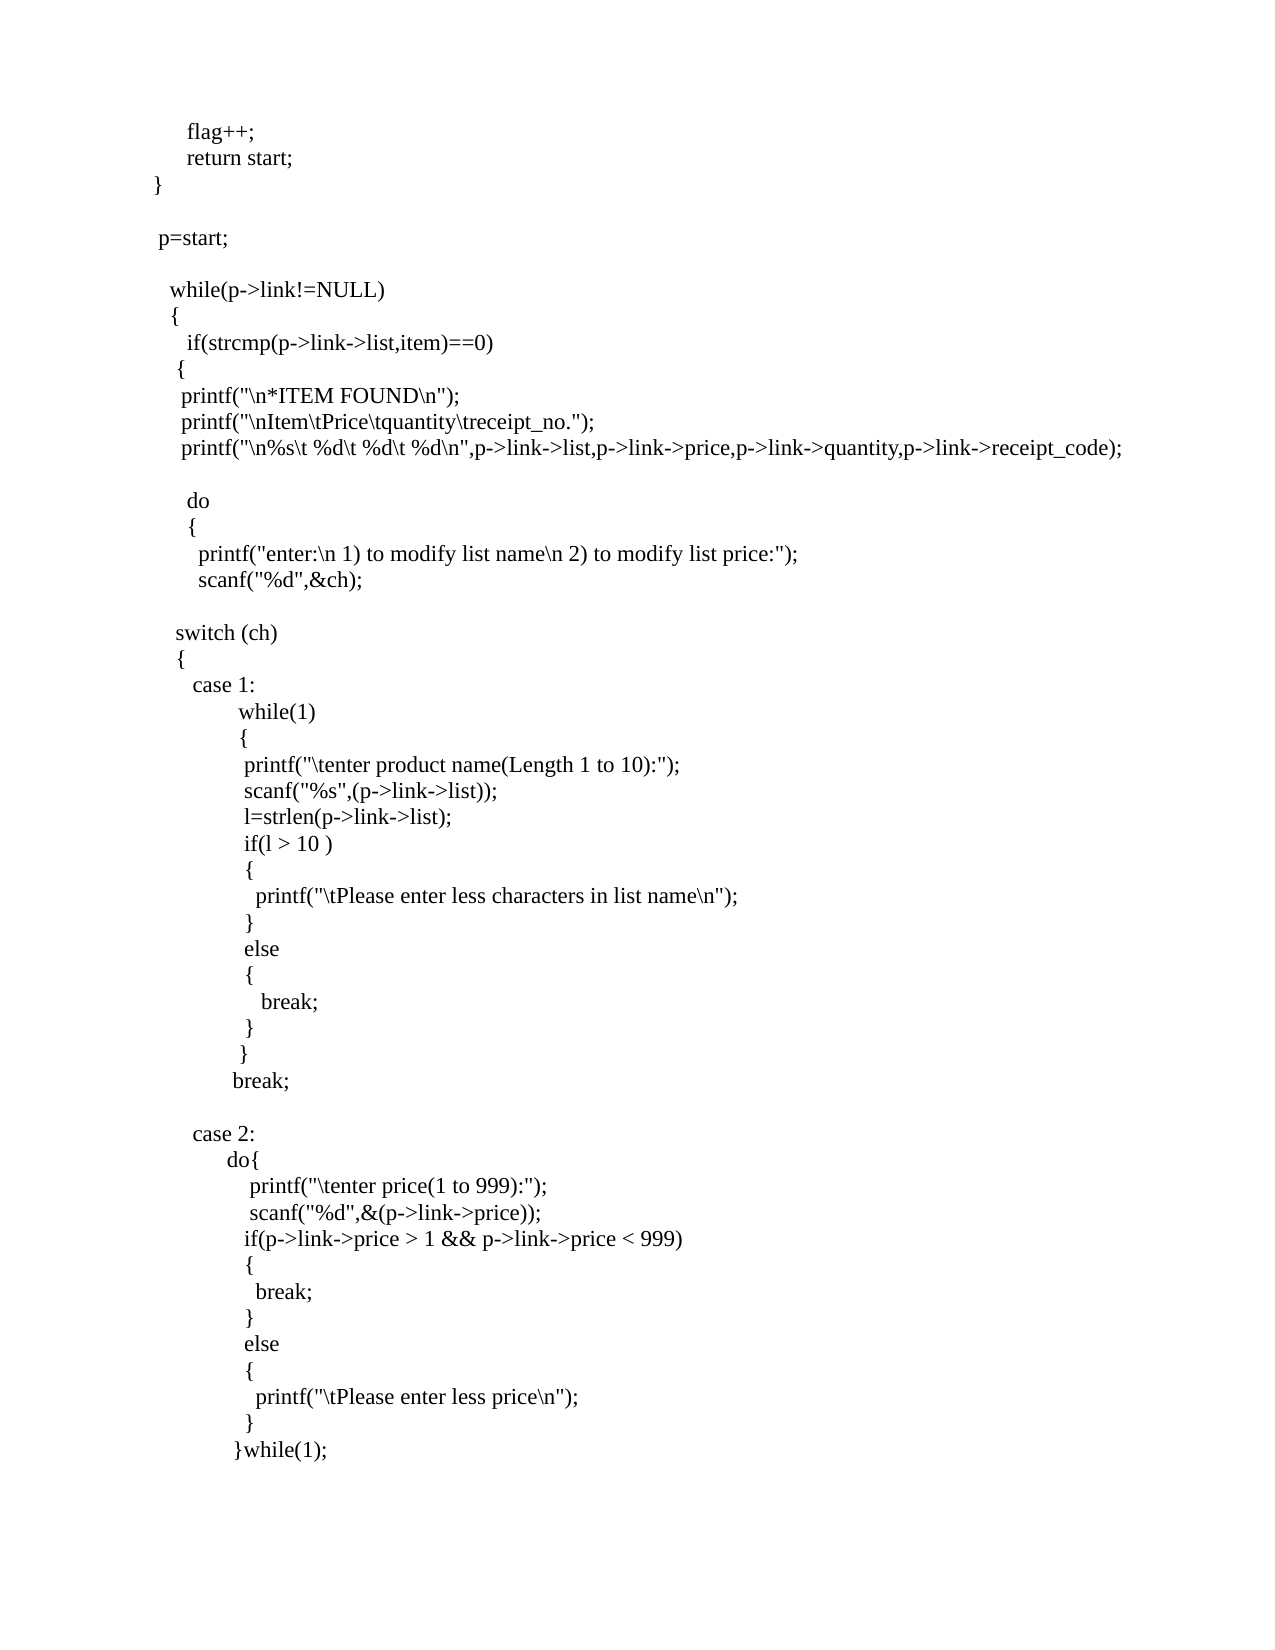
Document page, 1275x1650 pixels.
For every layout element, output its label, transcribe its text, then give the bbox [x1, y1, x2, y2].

text printf("\n%s\t %d\t %d\t %d\n",p->link->list,p->link->price,p->link->quantity,p->link->receipt_code); [118, 434, 1157, 461]
text { [118, 724, 1157, 751]
text } [118, 1014, 1157, 1041]
text { [118, 961, 1157, 988]
text else [118, 935, 1157, 961]
text printf("\nItem\tPrice\tquantity\treceipt_no."); [118, 408, 1157, 434]
text scanf("%s",(p->link->list)); [118, 777, 1157, 803]
text break; [118, 1278, 1157, 1304]
text flag++; [118, 118, 1157, 144]
text { [118, 513, 1157, 540]
text printf("\tenter price(1 to 999):"); [118, 1172, 1157, 1199]
text scanf("%d",&(p->link->price)); [118, 1199, 1157, 1225]
text p=start; [118, 223, 1157, 250]
text while(1) [118, 698, 1157, 724]
text { [118, 355, 1157, 382]
text } [118, 1409, 1157, 1436]
text if(l > 10 ) [118, 830, 1157, 856]
text scanf("%d",&ch); [118, 566, 1157, 592]
text } [118, 909, 1157, 935]
text while(p->link!=NULL) [118, 276, 1157, 303]
text { [118, 303, 1157, 329]
text }while(1); [118, 1436, 1157, 1462]
text case 2: [118, 1119, 1157, 1146]
text do{ [118, 1146, 1157, 1172]
text else [118, 1330, 1157, 1357]
text { [118, 1251, 1157, 1278]
text } [118, 1041, 1157, 1067]
text l=strlen(p->link->list); [118, 803, 1157, 830]
text if(p->link->price > 1 && p->link->price < 999) [118, 1225, 1157, 1251]
text { [118, 645, 1157, 672]
text case 1: [118, 672, 1157, 698]
text return start; [118, 144, 1157, 171]
text break; [118, 1067, 1157, 1093]
text } [118, 1304, 1157, 1330]
text } [118, 171, 1157, 197]
text printf("\n*ITEM FOUND\n"); [118, 382, 1157, 408]
text printf("enter:\n 1) to modify list name\n 2) to modify list price:"); [118, 540, 1157, 566]
text { [118, 856, 1157, 882]
text if(strcmp(p->link->list,item)==0) [118, 329, 1157, 355]
text break; [118, 988, 1157, 1014]
text do [118, 487, 1157, 513]
text { [118, 1357, 1157, 1383]
text printf("\tPlease enter less price\n"); [118, 1383, 1157, 1409]
text printf("\tPlease enter less characters in list name\n"); [118, 882, 1157, 909]
text switch (ch) [118, 619, 1157, 645]
text printf("\tenter product name(Length 1 to 10):"); [118, 751, 1157, 777]
